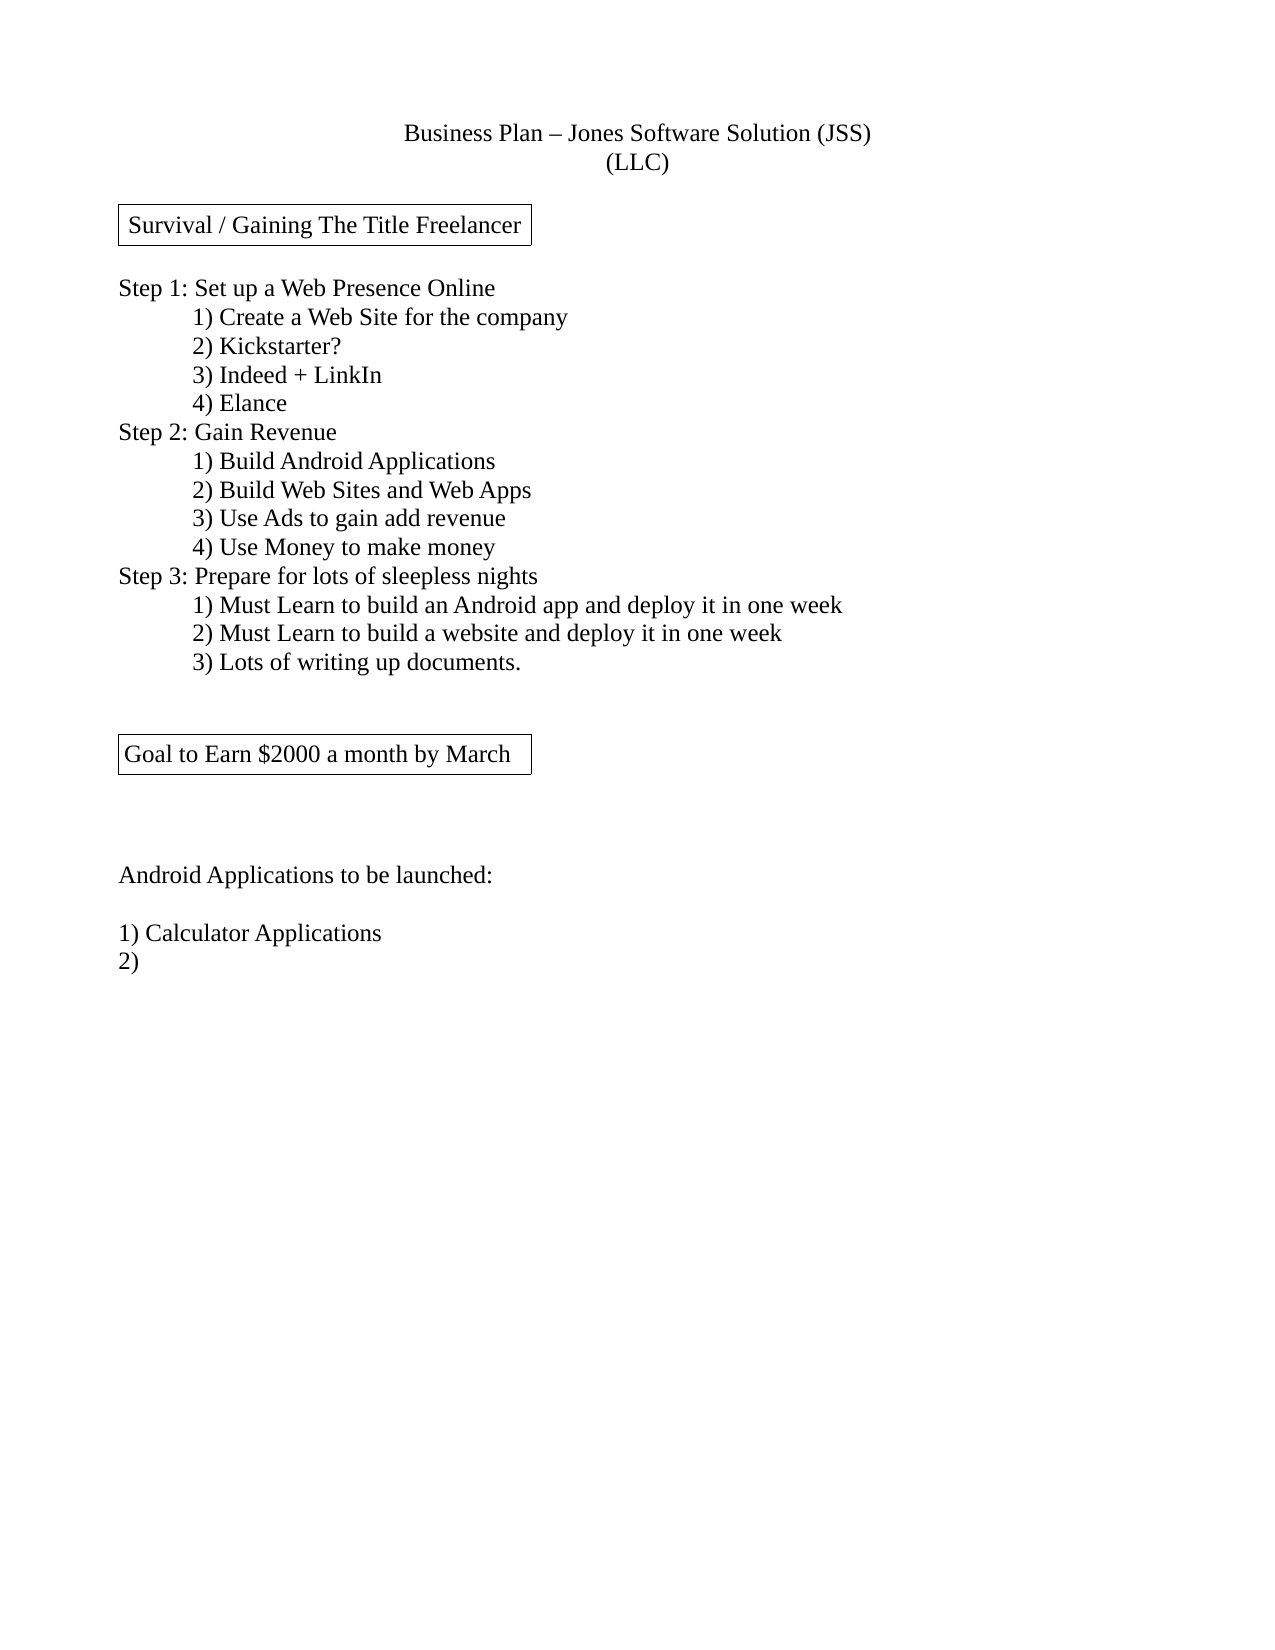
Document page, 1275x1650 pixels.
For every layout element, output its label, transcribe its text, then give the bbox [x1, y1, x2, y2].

text 3) Indeed + LinkIn [118, 360, 1157, 388]
table_header Survival / Gaining The Title Freelancer [119, 205, 531, 245]
text 3) Use Ads to gain add revenue [118, 503, 1157, 532]
text 2) Build Web Sites and Web Apps [118, 475, 1157, 503]
text Android Applications to be launched: [118, 860, 1157, 889]
text 2) Kickstarter? [118, 331, 1157, 360]
table_header Goal to Earn $2000 a month by March [119, 735, 531, 774]
text 4) Use Money to make money [118, 532, 1157, 561]
text 1) Create a Web Site for the company [118, 302, 1157, 331]
text Step 1: Set up a Web Presence Online [118, 273, 1157, 302]
text 4) Elance [118, 388, 1157, 417]
text 2) Must Learn to build a website and deploy it in one week [118, 618, 1157, 647]
text (LLC) [118, 147, 1157, 176]
text 3) Lots of writing up documents. [118, 647, 1157, 676]
text 1) Must Learn to build an Android app and deploy it in one week [118, 590, 1157, 618]
text Step 2: Gain Revenue [118, 417, 1157, 446]
text 1) Calculator Applications [118, 918, 1157, 946]
text 1) Build Android Applications [118, 446, 1157, 475]
text Step 3: Prepare for lots of sleepless nights [118, 561, 1157, 590]
text 2) [118, 946, 1157, 975]
text Business Plan – Jones Software Solution (JSS) [118, 118, 1157, 147]
